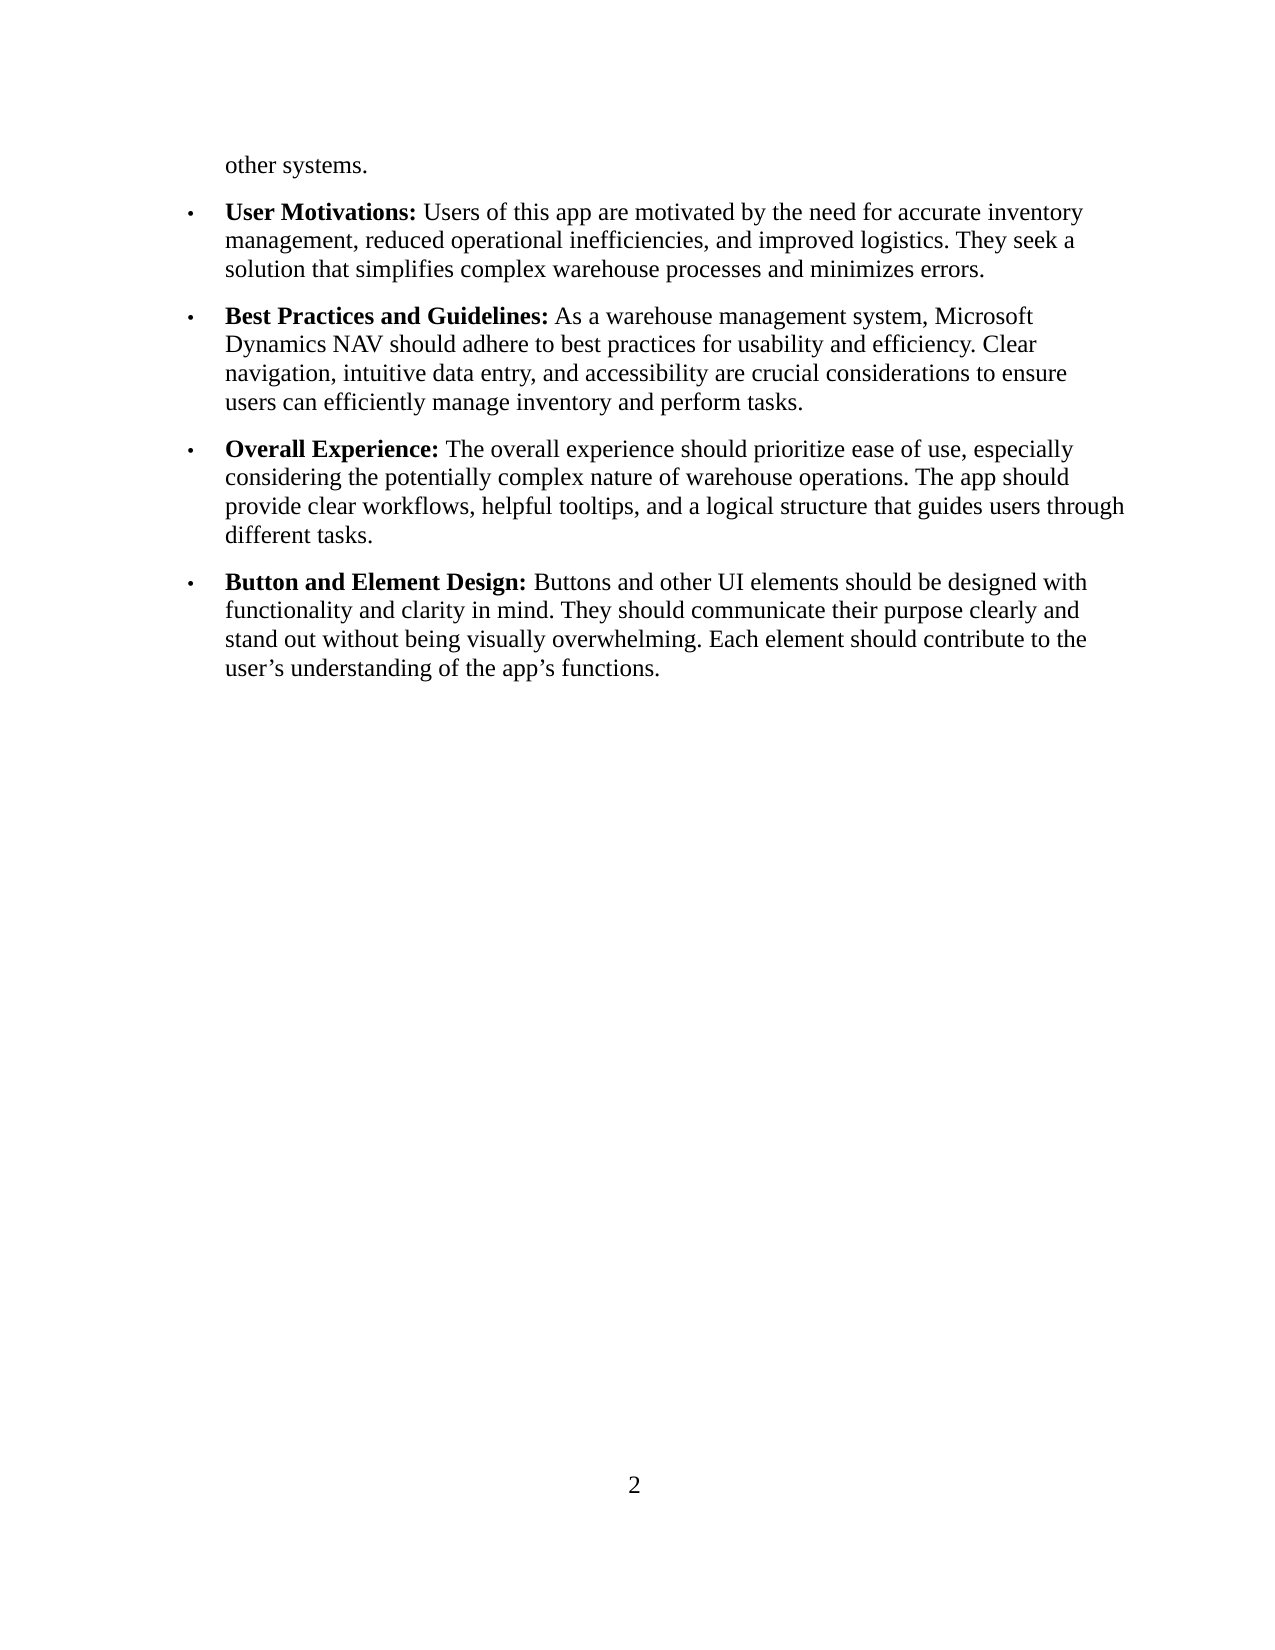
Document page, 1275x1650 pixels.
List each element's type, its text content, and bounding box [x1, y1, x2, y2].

list Overall Experience: The overall experience should prioritize ease of use, especially considering the potentially complex nature of warehouse operations. The app should provide clear workflows, helpful tooltips, and a logical structure that guides users through different tasks. [187, 434, 1125, 549]
list Button and Element Design: Buttons and other UI elements should be designed with functionality and clarity in mind. They should communicate their purpose clearly and stand out without being visually overwhelming. Each element should contribute to the user’s understanding of the app’s functions. [187, 567, 1125, 682]
list User Motivations: Users of this app are motivated by the need for accurate inventory management, reduced operational inefficiencies, and improved logistics. They seek a solution that simplifies complex warehouse processes and minimizes errors. [187, 197, 1125, 283]
list Best Practices and Guidelines: As a warehouse management system, Microsoft Dynamics NAV should adhere to best practices for usability and efficiency. Clear navigation, intuitive data entry, and accessibility are crucial considerations to ensure users can efficiently manage inventory and perform tasks. [187, 301, 1125, 416]
list other systems. [187, 150, 1125, 179]
